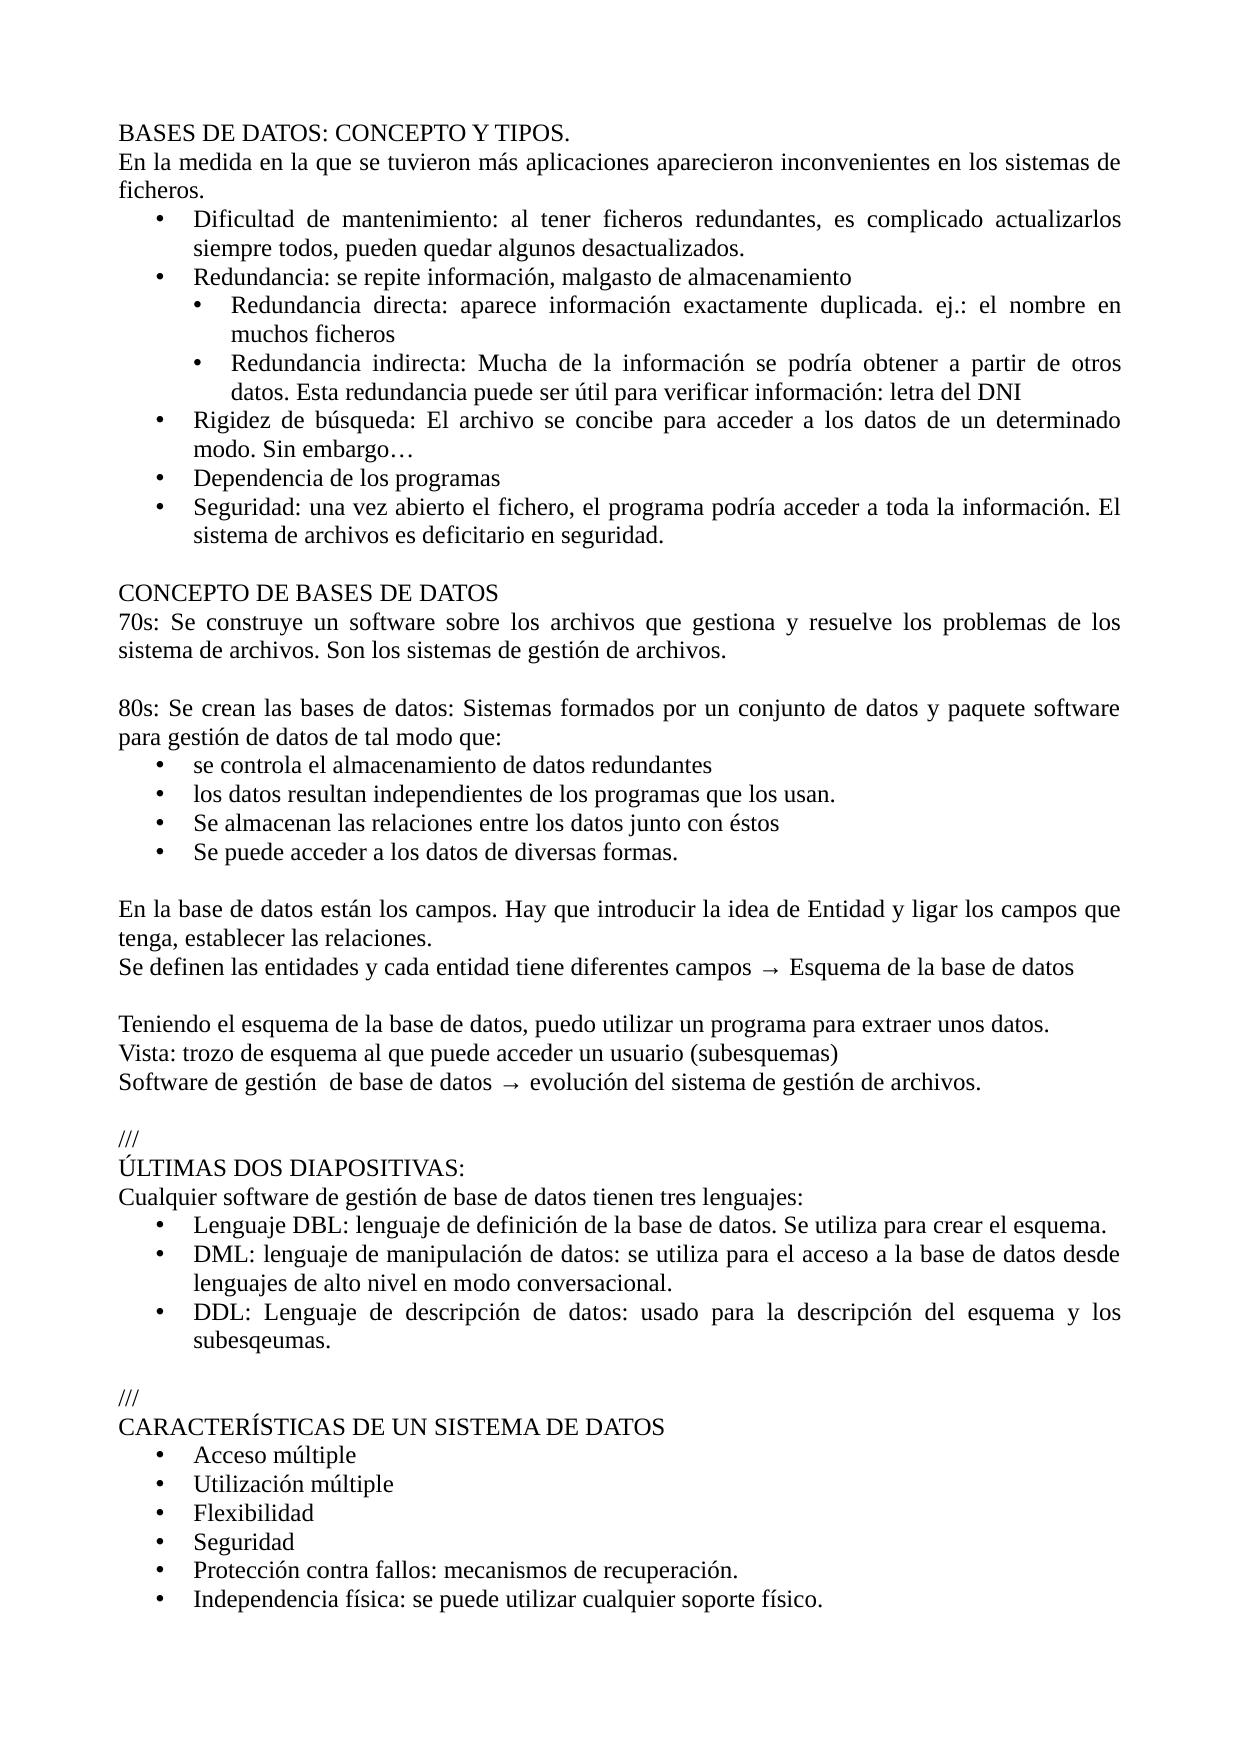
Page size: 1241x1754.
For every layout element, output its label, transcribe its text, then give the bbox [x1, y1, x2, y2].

text /// [118, 1383, 1122, 1412]
list Se almacenan las relaciones entre los datos junto con éstos [156, 808, 1122, 837]
list Lenguaje DBL: lenguaje de definición de la base de datos. Se utiliza para crear el esquema. [156, 1211, 1122, 1239]
text CONCEPTO DE BASES DE DATOS [118, 578, 1122, 607]
list Seguridad: una vez abierto el fichero, el programa podría acceder a toda la información. El sistema de archivos es deficitario en seguridad. [156, 492, 1122, 549]
text /// [118, 1124, 1122, 1153]
list Redundancia indirecta: Mucha de la información se podría obtener a partir de otros datos. Esta redundancia puede ser útil para verificar información: letra del DNI [193, 348, 1122, 406]
list Se puede acceder a los datos de diversas formas. [156, 837, 1122, 866]
text BASES DE DATOS: CONCEPTO Y TIPOS. [118, 118, 1122, 147]
list Protección contra fallos: mecanismos de recuperación. [156, 1556, 1122, 1584]
text En la base de datos están los campos. Hay que introducir la idea de Entidad y ligar los campos que tenga, establecer las relaciones. [118, 894, 1122, 952]
list Redundancia directa: aparece información exactamente duplicada. ej.: el nombre en muchos ficheros [193, 291, 1122, 348]
text Se definen las entidades y cada entidad tiene diferentes campos → Esquema de la base de datos [118, 952, 1122, 981]
text 70s: Se construye un software sobre los archivos que gestiona y resuelve los problemas de los sistema de archivos. Son los sistemas de gestión de archivos. [118, 607, 1122, 664]
text En la medida en la que se tuvieron más aplicaciones aparecieron inconvenientes en los sistemas de ficheros. [118, 147, 1122, 204]
list los datos resultan independientes de los programas que los usan. [156, 779, 1122, 808]
list Rigidez de búsqueda: El archivo se concibe para acceder a los datos de un determinado modo. Sin embargo… [156, 406, 1122, 463]
list Dificultad de mantenimiento: al tener ficheros redundantes, es complicado actualizarlos siempre todos, pueden quedar algunos desactualizados. [156, 204, 1122, 262]
list se controla el almacenamiento de datos redundantes [156, 751, 1122, 779]
list Independencia física: se puede utilizar cualquier soporte físico. [156, 1584, 1122, 1613]
list Acceso múltiple [156, 1441, 1122, 1469]
list DDL: Lenguaje de descripción de datos: usado para la descripción del esquema y los subesqeumas. [156, 1297, 1122, 1354]
list Seguridad [156, 1527, 1122, 1556]
text Vista: trozo de esquema al que puede acceder un usuario (subesquemas) [118, 1038, 1122, 1067]
text 80s: Se crean las bases de datos: Sistemas formados por un conjunto de datos y paquete software para gestión de datos de tal modo que: [118, 693, 1122, 751]
list Redundancia: se repite información, malgasto de almacenamiento [156, 262, 1122, 291]
text Teniendo el esquema de la base de datos, puedo utilizar un programa para extraer unos datos. [118, 1009, 1122, 1038]
list Dependencia de los programas [156, 463, 1122, 492]
text Software de gestión de base de datos → evolución del sistema de gestión de archivos. [118, 1067, 1122, 1096]
text CARACTERÍSTICAS DE UN SISTEMA DE DATOS [118, 1412, 1122, 1441]
list Flexibilidad [156, 1498, 1122, 1527]
text Cualquier software de gestión de base de datos tienen tres lenguajes: [118, 1182, 1122, 1211]
list Utilización múltiple [156, 1469, 1122, 1498]
list DML: lenguaje de manipulación de datos: se utiliza para el acceso a la base de datos desde lenguajes de alto nivel en modo conversacional. [156, 1239, 1122, 1297]
text ÚLTIMAS DOS DIAPOSITIVAS: [118, 1153, 1122, 1182]
